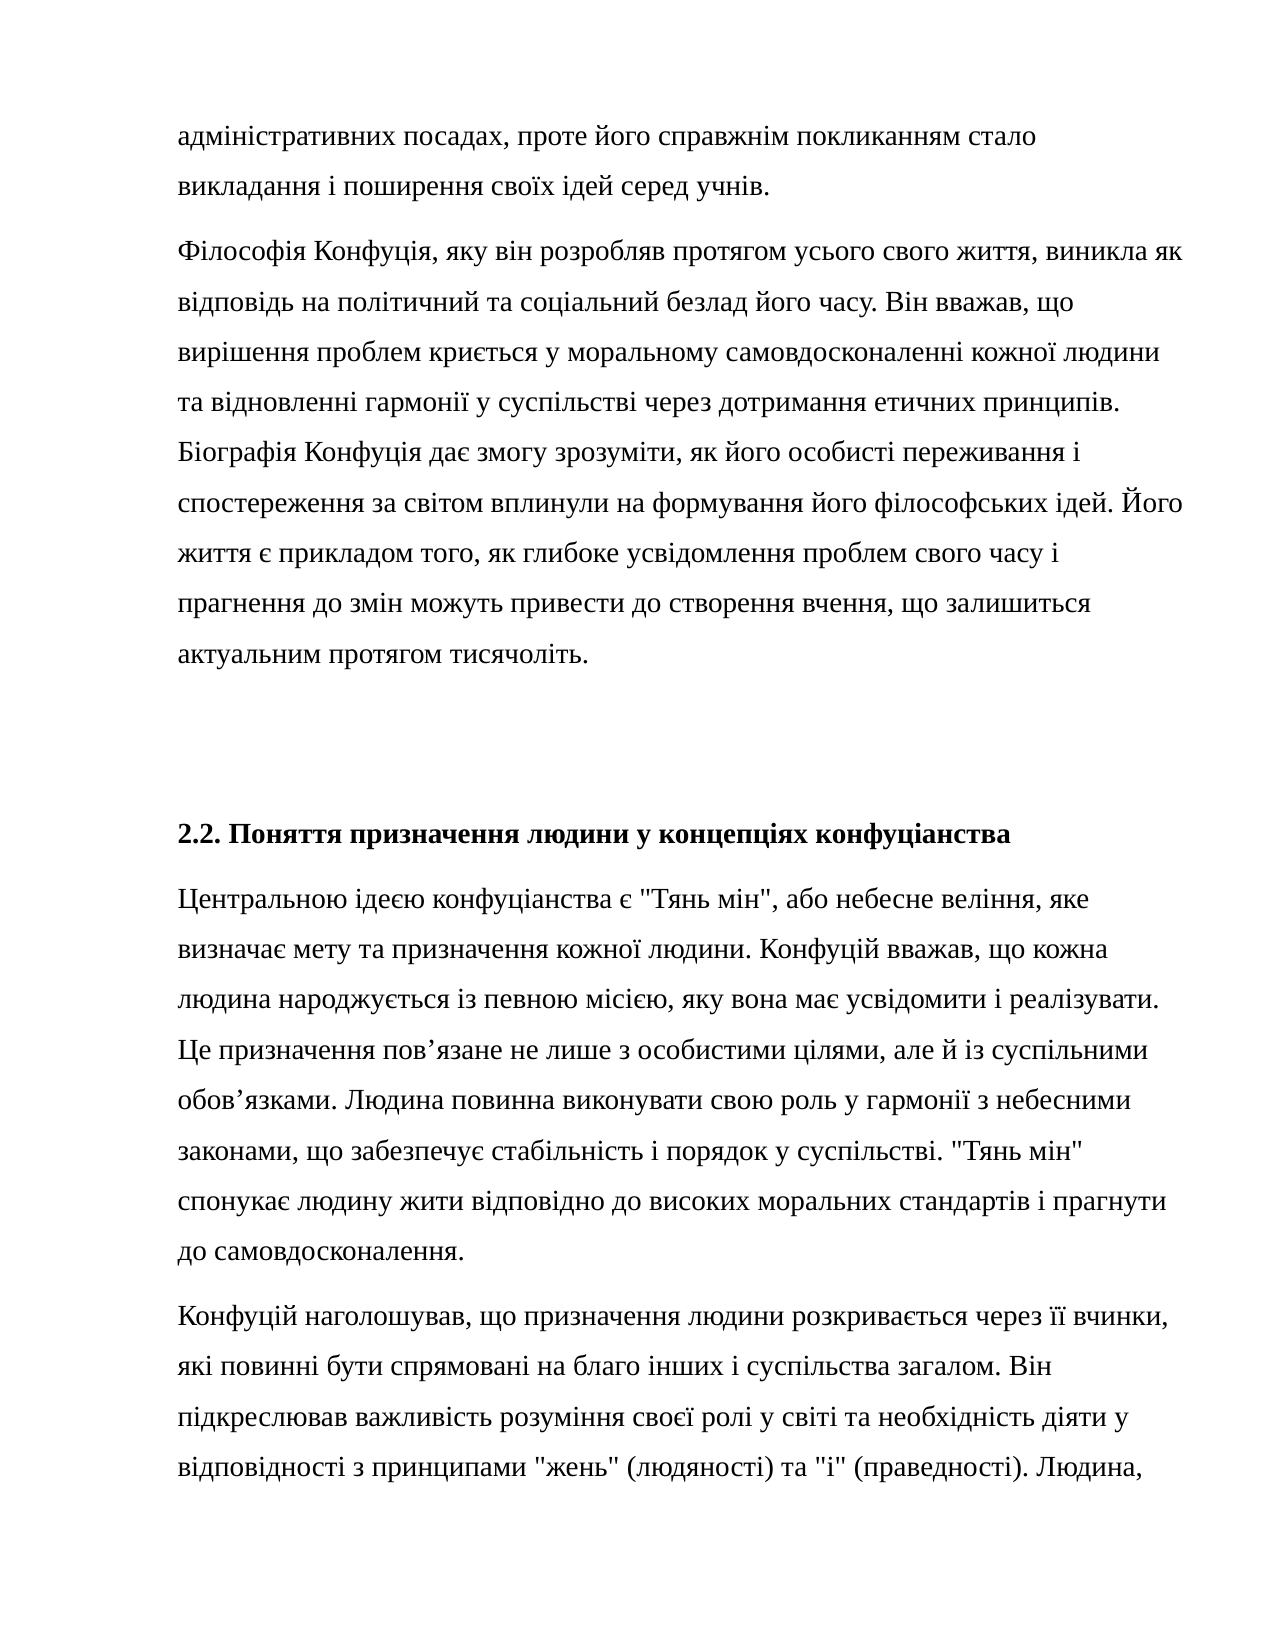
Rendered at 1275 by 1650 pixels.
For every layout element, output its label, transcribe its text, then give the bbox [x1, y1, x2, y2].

text адміністративних посадах, проте його справжнім покликанням стало викладання і поширення своїх ідей серед учнів. [177, 118, 1186, 202]
text Центральною ідеєю конфуціанства є "Тянь мін", або небесне веління, яке визначає мету та призначення кожної людини. Конфуцій вважав, що кожна людина народжується із певною місією, яку вона має усвідомити і реалізувати. Це призначення пов’язане не лише з особистими цілями, але й із суспільними обов’язками. Людина повинна виконувати свою роль у гармонії з небесними законами, що забезпечує стабільність і порядок у суспільстві. "Тянь мін" спонукає людину жити відповідно до високих моральних стандартів і прагнути до самовдосконалення. [177, 881, 1186, 1267]
text Філософія Конфуція, яку він розробляв протягом усього свого життя, виникла як відповідь на політичний та соціальний безлад його часу. Він вважав, що вирішення проблем криється у моральному самовдосконаленні кожної людини та відновленні гармонії у суспільстві через дотримання етичних принципів. Біографія Конфуція дає змогу зрозуміти, як його особисті переживання і спостереження за світом вплинули на формування його філософських ідей. Його життя є прикладом того, як глибоке усвідомлення проблем свого часу і прагнення до змін можуть привести до створення вчення, що залишиться актуальним протягом тисячоліть. [177, 233, 1186, 669]
text Конфуцій наголошував, що призначення людини розкривається через її вчинки, які повинні бути спрямовані на благо інших і суспільства загалом. Він підкреслював важливість розуміння своєї ролі у світі та необхідність діяти у відповідності з принципами "жень" (людяності) та "і" (праведності). Людина, [177, 1298, 1186, 1483]
text 2.2. Поняття призначення людини у концепціях конфуціанства [177, 816, 1186, 850]
